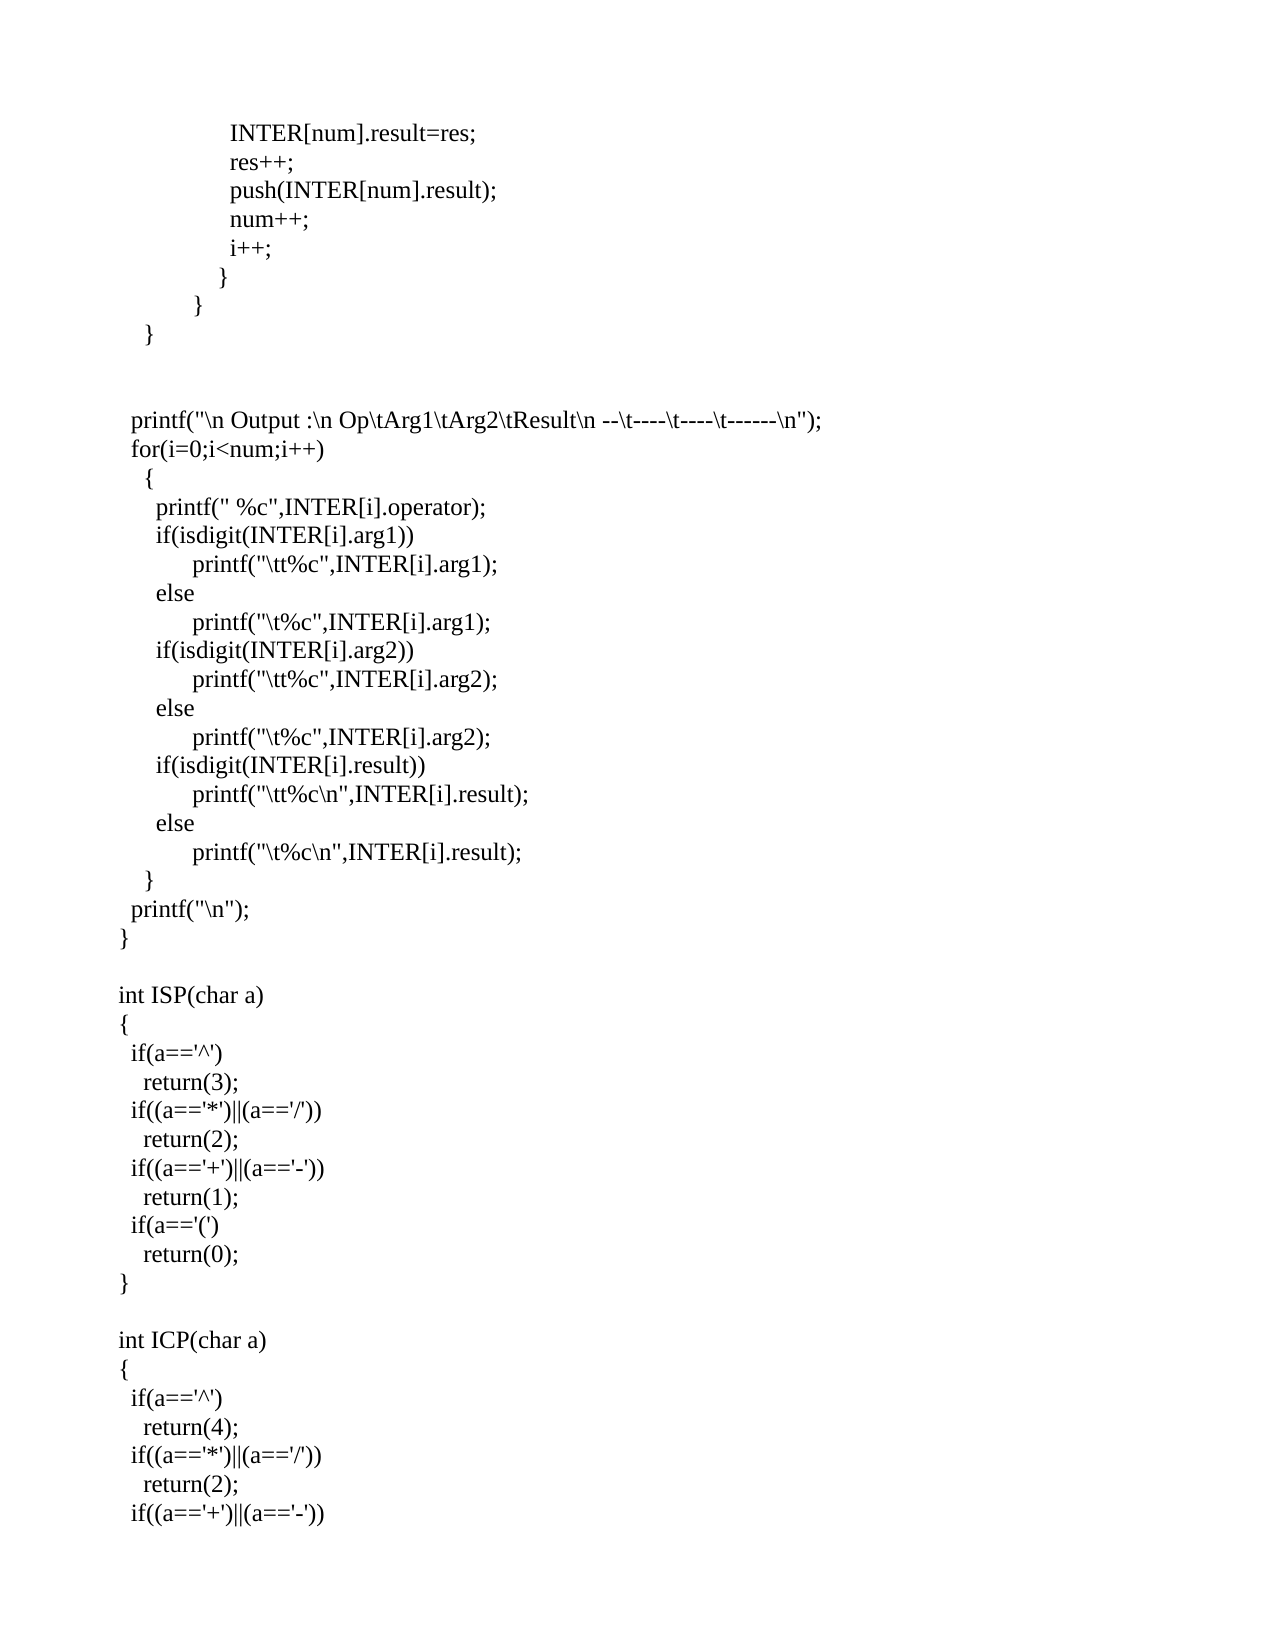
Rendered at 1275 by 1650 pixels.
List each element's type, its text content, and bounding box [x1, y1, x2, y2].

text if(a=='(') [118, 1211, 1157, 1239]
text int ICP(char a) [118, 1326, 1157, 1354]
text return(4); [118, 1412, 1157, 1441]
text printf("\tt%c",INTER[i].arg2); [118, 664, 1157, 693]
text { [118, 1009, 1157, 1038]
text } [118, 319, 1157, 348]
text printf("\tt%c\n",INTER[i].result); [118, 779, 1157, 808]
text if(isdigit(INTER[i].result)) [118, 751, 1157, 779]
text return(2); [118, 1124, 1157, 1153]
text { [118, 463, 1157, 492]
text printf("\t%c",INTER[i].arg2); [118, 722, 1157, 751]
text if((a=='*')||(a=='/')) [118, 1441, 1157, 1469]
text printf(" %c",INTER[i].operator); [118, 492, 1157, 521]
text res++; [118, 147, 1157, 176]
text printf("\n Output :\n Op\tArg1\tArg2\tResult\n --\t----\t----\t------\n"); [118, 406, 1157, 434]
text } [118, 923, 1157, 952]
text { [118, 1354, 1157, 1383]
text if(isdigit(INTER[i].arg2)) [118, 636, 1157, 664]
text int ISP(char a) [118, 981, 1157, 1009]
text else [118, 693, 1157, 722]
text printf("\tt%c",INTER[i].arg1); [118, 549, 1157, 578]
text if(a=='^') [118, 1038, 1157, 1067]
text return(0); [118, 1239, 1157, 1268]
text } [118, 291, 1157, 319]
text if(isdigit(INTER[i].arg1)) [118, 521, 1157, 549]
text } [118, 1268, 1157, 1297]
text if((a=='+')||(a=='-')) [118, 1153, 1157, 1182]
text num++; [118, 204, 1157, 233]
text printf("\t%c",INTER[i].arg1); [118, 607, 1157, 636]
text return(2); [118, 1469, 1157, 1498]
text for(i=0;i<num;i++) [118, 434, 1157, 463]
text printf("\n"); [118, 894, 1157, 923]
text if((a=='*')||(a=='/')) [118, 1096, 1157, 1124]
text } [118, 262, 1157, 291]
text return(1); [118, 1182, 1157, 1211]
text if(a=='^') [118, 1383, 1157, 1412]
text return(3); [118, 1067, 1157, 1096]
text else [118, 578, 1157, 607]
text printf("\t%c\n",INTER[i].result); [118, 837, 1157, 866]
text } [118, 866, 1157, 894]
text push(INTER[num].result); [118, 176, 1157, 204]
text if((a=='+')||(a=='-')) [118, 1498, 1157, 1527]
text i++; [118, 233, 1157, 262]
text INTER[num].result=res; [118, 118, 1157, 147]
text else [118, 808, 1157, 837]
